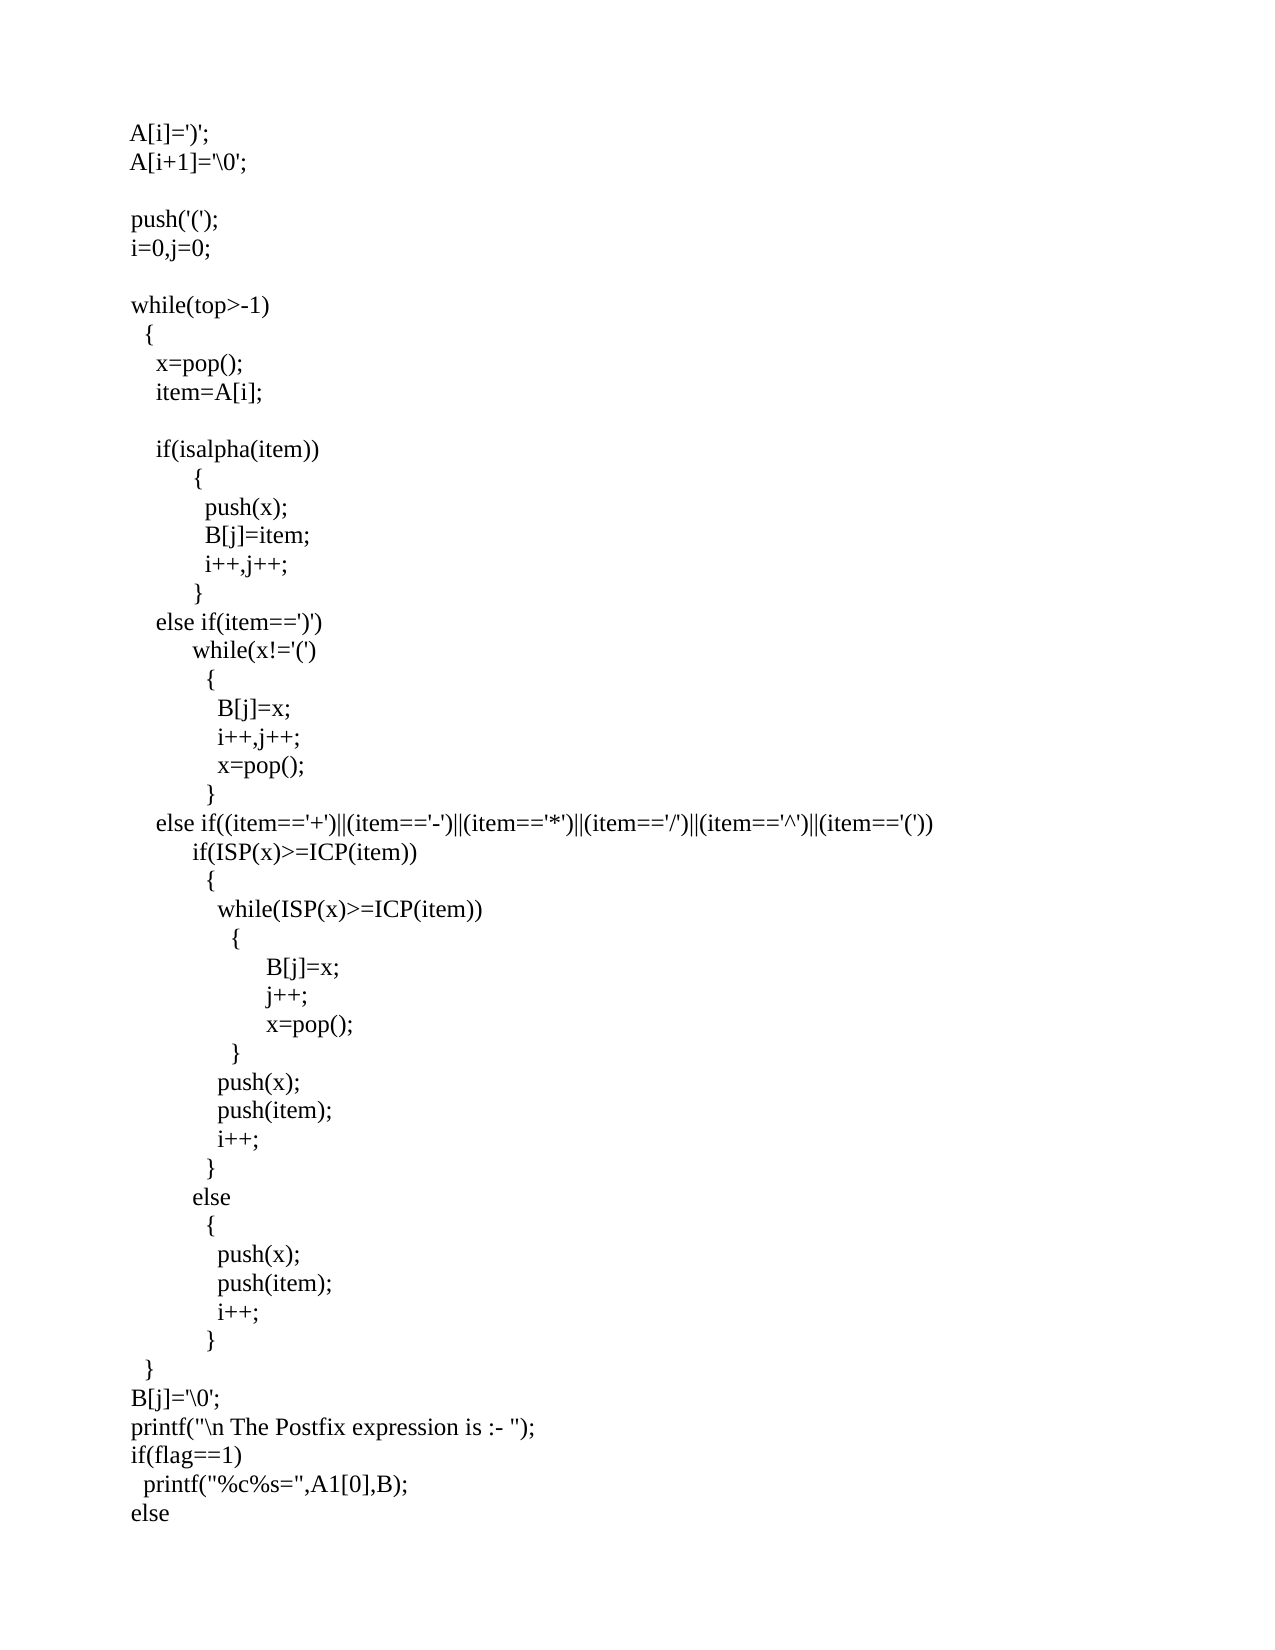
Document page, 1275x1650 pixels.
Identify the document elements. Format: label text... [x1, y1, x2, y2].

text while(x!='(') [118, 636, 1157, 664]
text item=A[i]; [118, 377, 1157, 406]
text i++,j++; [118, 549, 1157, 578]
text { [118, 923, 1157, 952]
text x=pop(); [118, 751, 1157, 779]
text B[j]=item; [118, 521, 1157, 549]
text while(top>-1) [118, 291, 1157, 319]
text i++,j++; [118, 722, 1157, 751]
text printf("%c%s=",A1[0],B); [118, 1469, 1157, 1498]
text } [118, 779, 1157, 808]
text push('('); [118, 204, 1157, 233]
text push(x); [118, 1067, 1157, 1096]
text i=0,j=0; [118, 233, 1157, 262]
text if(flag==1) [118, 1441, 1157, 1469]
text else [118, 1498, 1157, 1527]
text } [118, 578, 1157, 607]
text B[j]='\0'; [118, 1383, 1157, 1412]
text else if(item==')') [118, 607, 1157, 636]
text } [118, 1354, 1157, 1383]
text B[j]=x; [118, 952, 1157, 981]
text { [118, 866, 1157, 894]
text else if((item=='+')||(item=='-')||(item=='*')||(item=='/')||(item=='^')||(item=='(')) [118, 808, 1157, 837]
text x=pop(); [118, 348, 1157, 377]
text { [118, 319, 1157, 348]
text push(x); [118, 1239, 1157, 1268]
text A[i]=')'; [118, 118, 1157, 147]
text if(isalpha(item)) [118, 434, 1157, 463]
text printf("\n The Postfix expression is :- "); [118, 1412, 1157, 1441]
text push(item); [118, 1096, 1157, 1124]
text i++; [118, 1124, 1157, 1153]
text { [118, 463, 1157, 492]
text } [118, 1153, 1157, 1182]
text while(ISP(x)>=ICP(item)) [118, 894, 1157, 923]
text i++; [118, 1297, 1157, 1326]
text x=pop(); [118, 1009, 1157, 1038]
text A[i+1]='\0'; [118, 147, 1157, 176]
text if(ISP(x)>=ICP(item)) [118, 837, 1157, 866]
text B[j]=x; [118, 693, 1157, 722]
text else [118, 1182, 1157, 1211]
text { [118, 1211, 1157, 1239]
text { [118, 664, 1157, 693]
text push(item); [118, 1268, 1157, 1297]
text } [118, 1326, 1157, 1354]
text } [118, 1038, 1157, 1067]
text j++; [118, 981, 1157, 1009]
text push(x); [118, 492, 1157, 521]
